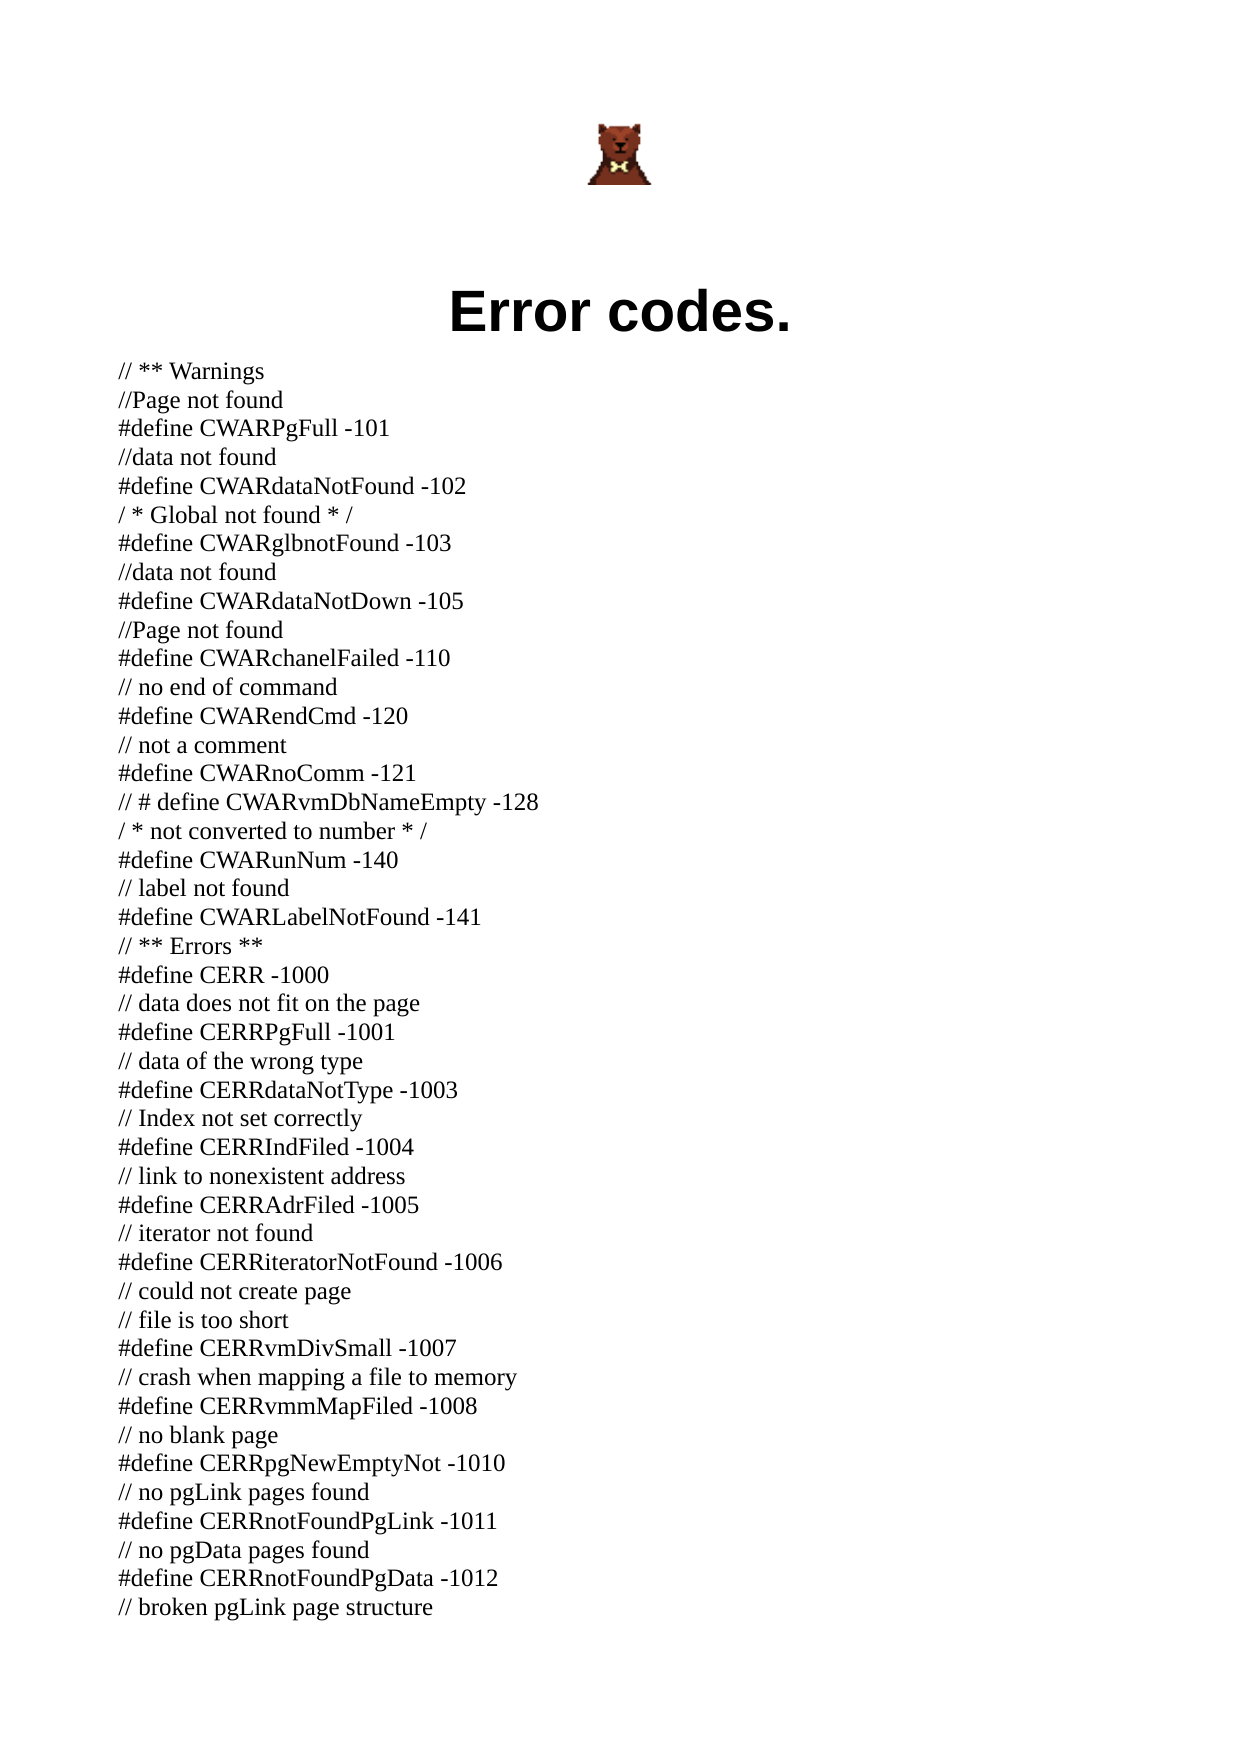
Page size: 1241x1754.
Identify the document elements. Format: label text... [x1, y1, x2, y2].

text #define CERRPgFull -1001 [118, 1017, 1122, 1046]
text #define CERRpgNewEmptyNot -1010 [118, 1448, 1122, 1477]
text // file is too short [118, 1305, 1122, 1333]
text #define CERRIndFiled -1004 [118, 1132, 1122, 1161]
text #define CERRvmDivSmall -1007 [118, 1333, 1122, 1362]
text #define CWARLabelNotFound -141 [118, 902, 1122, 931]
text // could not create page [118, 1276, 1122, 1305]
text // link to nonexistent address [118, 1161, 1122, 1190]
text // not a comment [118, 730, 1122, 758]
text #define CWARendCmd -120 [118, 701, 1122, 730]
text #define CERRnotFoundPgData -1012 [118, 1563, 1122, 1592]
text #define CWARdataNotFound -102 [118, 471, 1122, 500]
picture [586, 118, 654, 185]
text // Index not set correctly [118, 1103, 1122, 1132]
text // no pgLink pages found [118, 1477, 1122, 1506]
text #define CERR -1000 [118, 960, 1122, 988]
text //data not found [118, 442, 1122, 471]
text #define CERRiteratorNotFound -1006 [118, 1247, 1122, 1276]
text #define CERRnotFoundPgLink -1011 [118, 1506, 1122, 1535]
text // no pgData pages found [118, 1535, 1122, 1563]
text //Page not found [118, 385, 1122, 413]
title Error codes. [118, 276, 1122, 343]
text #define CWARnoComm -121 [118, 758, 1122, 787]
text // # define CWARvmDbNameEmpty -128 [118, 787, 1122, 816]
text // broken pgLink page structure [118, 1592, 1122, 1621]
text //Page not found [118, 615, 1122, 643]
text //data not found [118, 557, 1122, 586]
text #define CWARchanelFailed -110 [118, 643, 1122, 672]
text / * not converted to number * / [118, 816, 1122, 845]
text // iterator not found [118, 1218, 1122, 1247]
text #define CWARunNum -140 [118, 845, 1122, 873]
text // ** Errors ** [118, 931, 1122, 960]
text // data does not fit on the page [118, 988, 1122, 1017]
text // crash when mapping a file to memory [118, 1362, 1122, 1391]
text #define CERRvmmMapFiled -1008 [118, 1391, 1122, 1420]
text #define CWARglbnotFound -103 [118, 528, 1122, 557]
text // no end of command [118, 672, 1122, 701]
text #define CERRAdrFiled -1005 [118, 1190, 1122, 1218]
text #define CWARPgFull -101 [118, 413, 1122, 442]
text // ** Warnings [118, 356, 1122, 385]
text // label not found [118, 873, 1122, 902]
text #define CWARdataNotDown -105 [118, 586, 1122, 615]
text // data of the wrong type [118, 1046, 1122, 1075]
text #define CERRdataNotType -1003 [118, 1075, 1122, 1103]
text // no blank page [118, 1420, 1122, 1448]
text / * Global not found * / [118, 500, 1122, 528]
